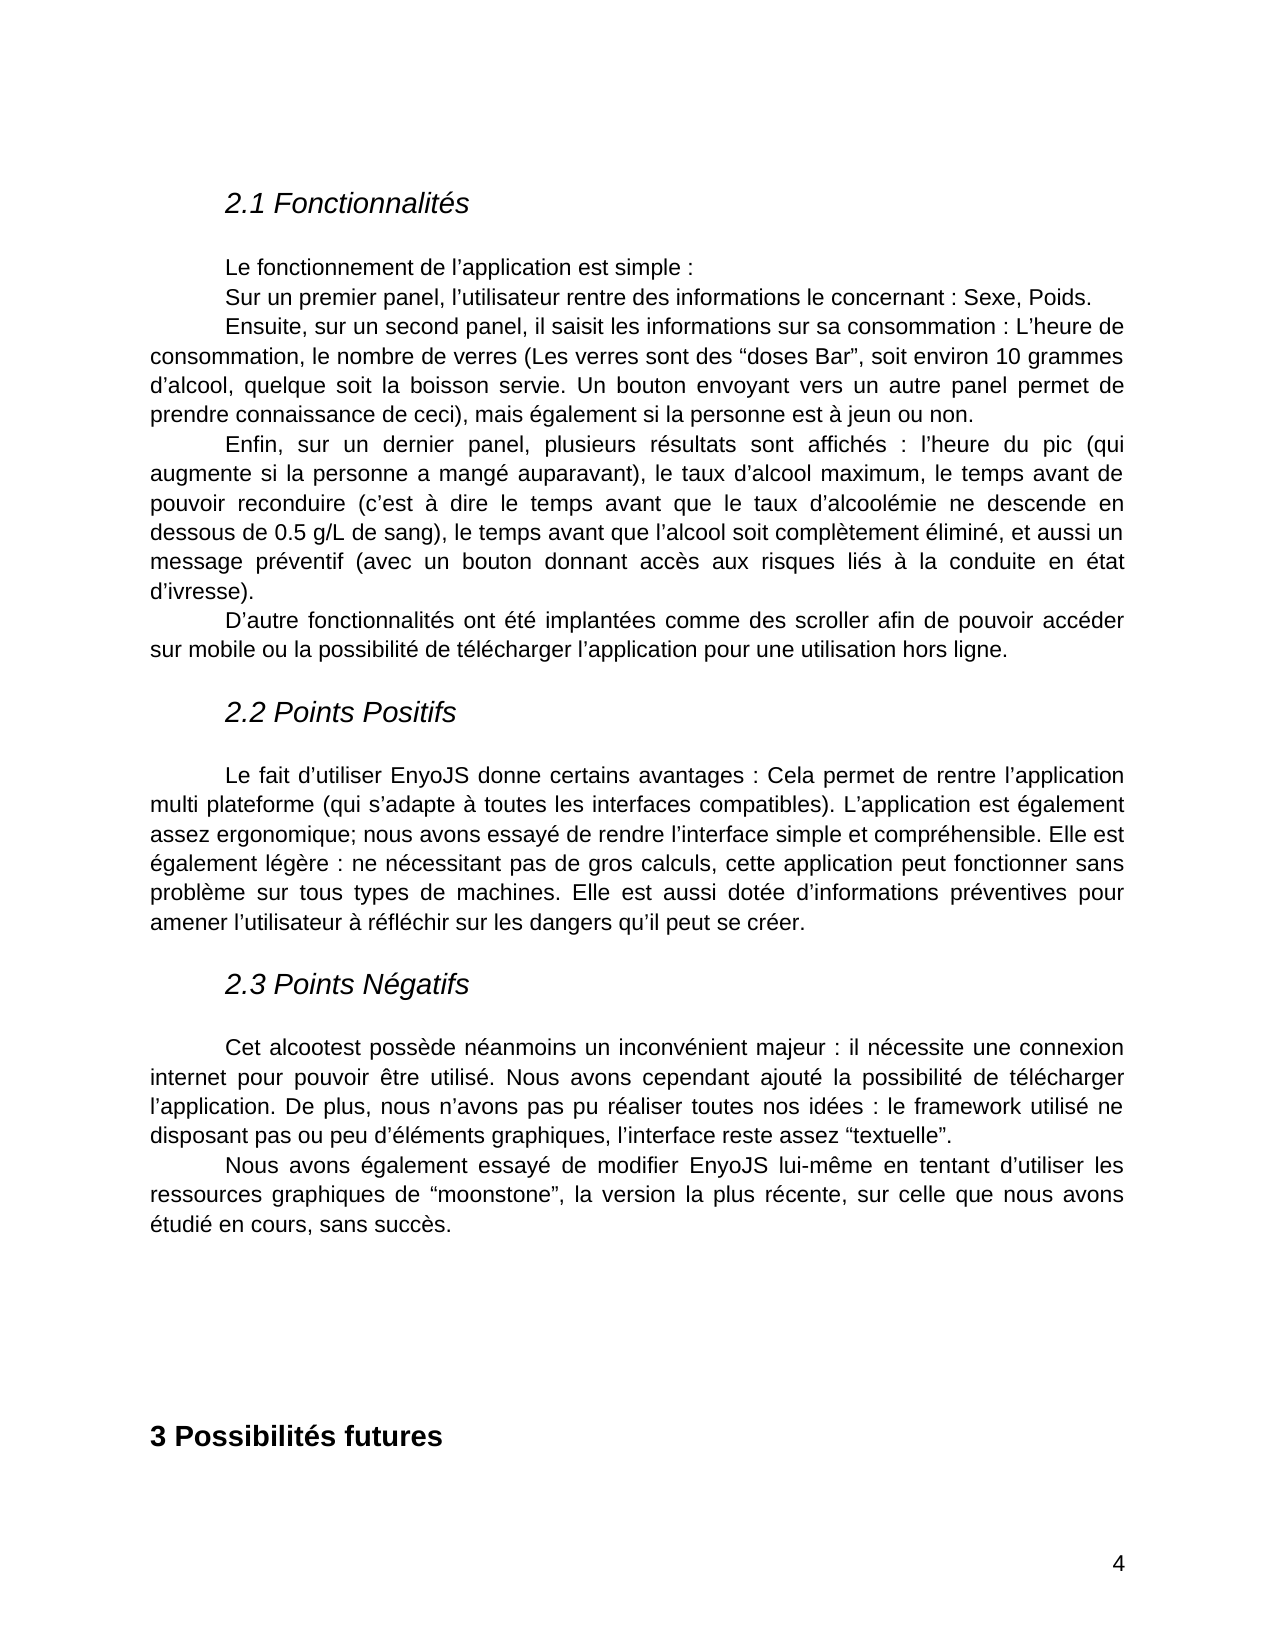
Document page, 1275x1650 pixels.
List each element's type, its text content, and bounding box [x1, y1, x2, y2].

text Enfin, sur un dernier panel, plusieurs résultats sont affichés : l’heure du pic (qui augmente si la personne a mangé auparavant), le taux d’alcool maximum, le temps avant de pouvoir reconduire (c’est à dire le temps avant que le taux d’alcoolémie ne descende en dessous de 0.5 g/L de sang), le temps avant que l’alcool soit complètement éliminé, et aussi un message préventif (avec un bouton donnant accès aux risques liés à la conduite en état d’ivresse). [150, 431, 1125, 604]
text 3 Possibilités futures [150, 1419, 1125, 1452]
text Le fait d’utiliser EnyoJS donne certains avantages : Cela permet de rentre l’application multi plateforme (qui s’adapte à toutes les interfaces compatibles). L’application est également assez ergonomique; nous avons essayé de rendre l’interface simple et compréhensible. Elle est également légère : ne nécessitant pas de gros calculs, cette application peut fonctionner sans problème sur tous types de machines. Elle est aussi dotée d’informations préventives pour amener l’utilisateur à réfléchir sur les dangers qu’il peut se créer. [150, 763, 1125, 935]
text 2.1 Fonctionnalités [150, 187, 1125, 220]
text Ensuite, sur un second panel, il saisit les informations sur sa consommation : L’heure de consommation, le nombre de verres (Les verres sont des “doses Bar”, soit environ 10 grammes d’alcool, quelque soit la boisson servie. Un bouton envoyant vers un autre panel permet de prendre connaissance de ceci), mais également si la personne est à jeun ou non. [150, 314, 1125, 428]
text 2.2 Points Positifs [150, 696, 1125, 728]
text D’autre fonctionnalités ont été implantées comme des scroller afin de pouvoir accéder sur mobile ou la possibilité de télécharger l’application pour une utilisation hors ligne. [150, 608, 1125, 663]
text Sur un premier panel, l’utilisateur rentre des informations le concernant : Sexe, Poids. [150, 284, 1125, 310]
text Cet alcootest possède néanmoins un inconvénient majeur : il nécessite une connexion internet pour pouvoir être utilisé. Nous avons cependant ajouté la possibilité de télécharger l’application. De plus, nous n’avons pas pu réaliser toutes nos idées : le framework utilisé ne disposant pas ou peu d’éléments graphiques, l’interface reste assez “textuelle”. [150, 1035, 1125, 1149]
text Le fonctionnement de l’application est simple : [150, 254, 1125, 280]
text 2.3 Points Négatifs [150, 968, 1125, 1001]
text Nous avons également essayé de modifier EnyoJS lui-même en tentant d’utiliser les ressources graphiques de “moonstone”, la version la plus récente, sur celle que nous avons étudié en cours, sans succès. [150, 1152, 1125, 1237]
